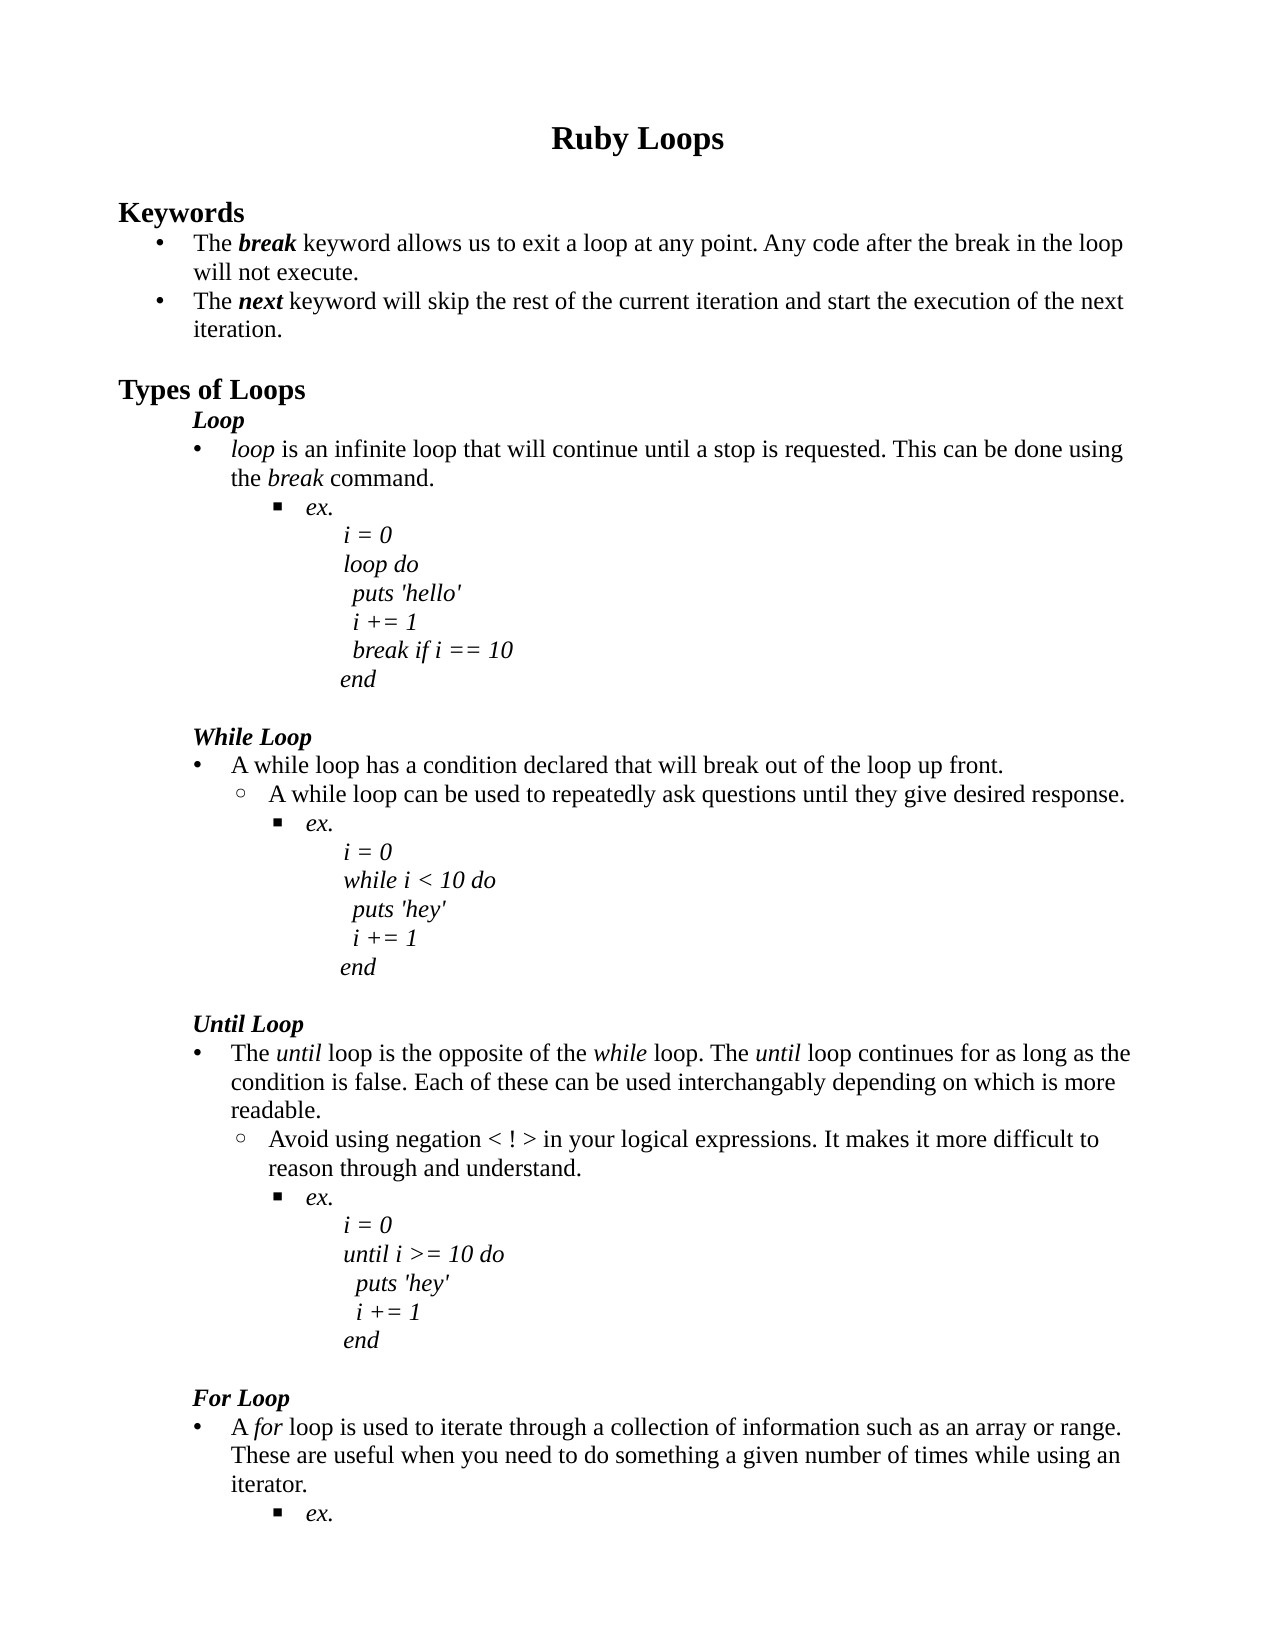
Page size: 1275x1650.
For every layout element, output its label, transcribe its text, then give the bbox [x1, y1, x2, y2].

list i += 1 [306, 1297, 1157, 1326]
list ex. [268, 492, 1157, 521]
list while i < 10 do [306, 866, 1157, 894]
list puts 'hey' [306, 1268, 1157, 1297]
list ex. [268, 1498, 1157, 1527]
text end [118, 952, 1157, 981]
list until i >= 10 do [306, 1239, 1157, 1268]
list The until loop is the opposite of the while loop. The until loop continues for as long as the condition is false. Each of these can be used interchangably depending on which is more readable. [193, 1038, 1157, 1124]
list The next keyword will skip the rest of the current iteration and start the execution of the next iteration. [156, 286, 1157, 343]
list i = 0 [306, 521, 1157, 549]
list ex. [268, 1182, 1157, 1211]
list The break keyword allows us to exit a loop at any point. Any code after the break in the loop will not execute. [156, 228, 1157, 286]
text Until Loop [118, 1009, 1157, 1038]
list loop do [306, 549, 1157, 578]
text i += 1 [118, 607, 1157, 636]
text end [118, 664, 1157, 693]
list A for loop is used to iterate through a collection of information such as an array or range. These are useful when you need to do something a given number of times while using an iterator. [193, 1412, 1157, 1498]
text puts 'hello' [118, 578, 1157, 607]
list loop is an infinite loop that will continue until a stop is requested. This can be done using the break command. [193, 434, 1157, 492]
text Types of Loops [118, 372, 1157, 406]
list ex. [268, 808, 1157, 837]
text break if i == 10 [118, 636, 1157, 664]
list end [306, 1326, 1157, 1354]
text While Loop [118, 722, 1157, 751]
text Ruby Loops [118, 118, 1157, 156]
list A while loop can be used to repeatedly ask questions until they give desired response. [231, 779, 1157, 808]
text i += 1 [118, 923, 1157, 952]
list i = 0 [306, 837, 1157, 866]
list A while loop has a condition declared that will break out of the loop up front. [193, 751, 1157, 779]
text puts 'hey' [118, 894, 1157, 923]
text For Loop [118, 1383, 1157, 1412]
list i = 0 [306, 1211, 1157, 1239]
text Keywords [118, 195, 1157, 228]
text Loop [118, 406, 1157, 434]
list Avoid using negation < ! > in your logical expressions. It makes it more difficult to reason through and understand. [231, 1124, 1157, 1182]
